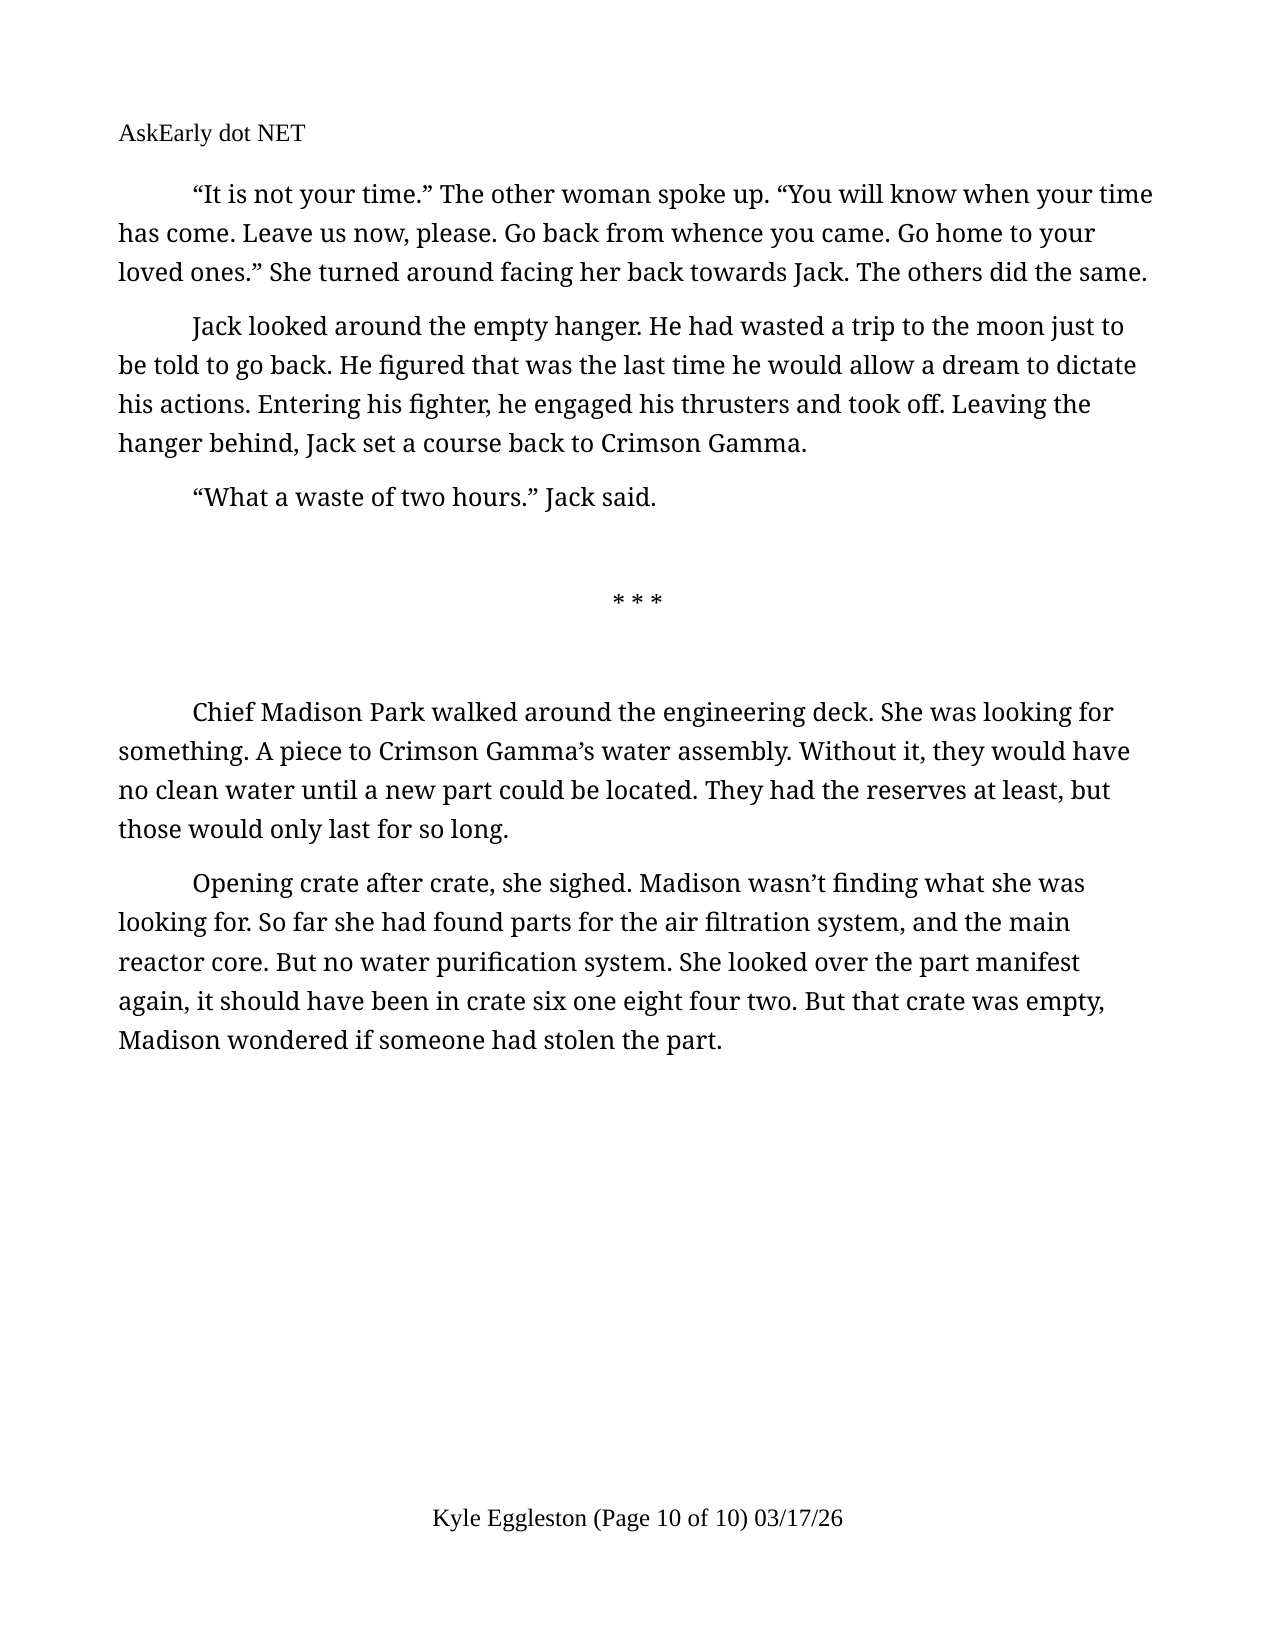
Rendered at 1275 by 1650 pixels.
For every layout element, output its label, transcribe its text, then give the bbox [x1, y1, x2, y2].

text “What a waste of two hours.” Jack said. [118, 480, 1157, 514]
text Opening crate after crate, she sighed. Madison wasn’t finding what she was looking for. So far she had found parts for the air filtration system, and the main reactor core. But no water purification system. She looked over the part manifest again, it should have been in crate six one eight four two. But that crate was empty, Madison wondered if someone had stolen the part. [118, 866, 1157, 1057]
text Jack looked around the empty hanger. He had wasted a trip to the moon just to be told to go back. He figured that was the last time he would allow a dream to dictate his actions. Entering his fighter, he engaged his thrusters and took off. Leaving the hanger behind, Jack set a course back to Crimson Gamma. [118, 308, 1157, 460]
text * * * [118, 587, 1157, 621]
text “It is not your time.” The other woman spoke up. “You will know when your time has come. Leave us now, please. Go back from whence you came. Go home to your loved ones.” She turned around facing her back towards Jack. The others did the same. [118, 176, 1157, 289]
text Chief Madison Park walked around the engineering deck. She was looking for something. A piece to Crimson Gamma’s water assembly. Without it, they would have no clean water until a new part could be located. They had the reserves at least, but those would only last for so long. [118, 695, 1157, 846]
